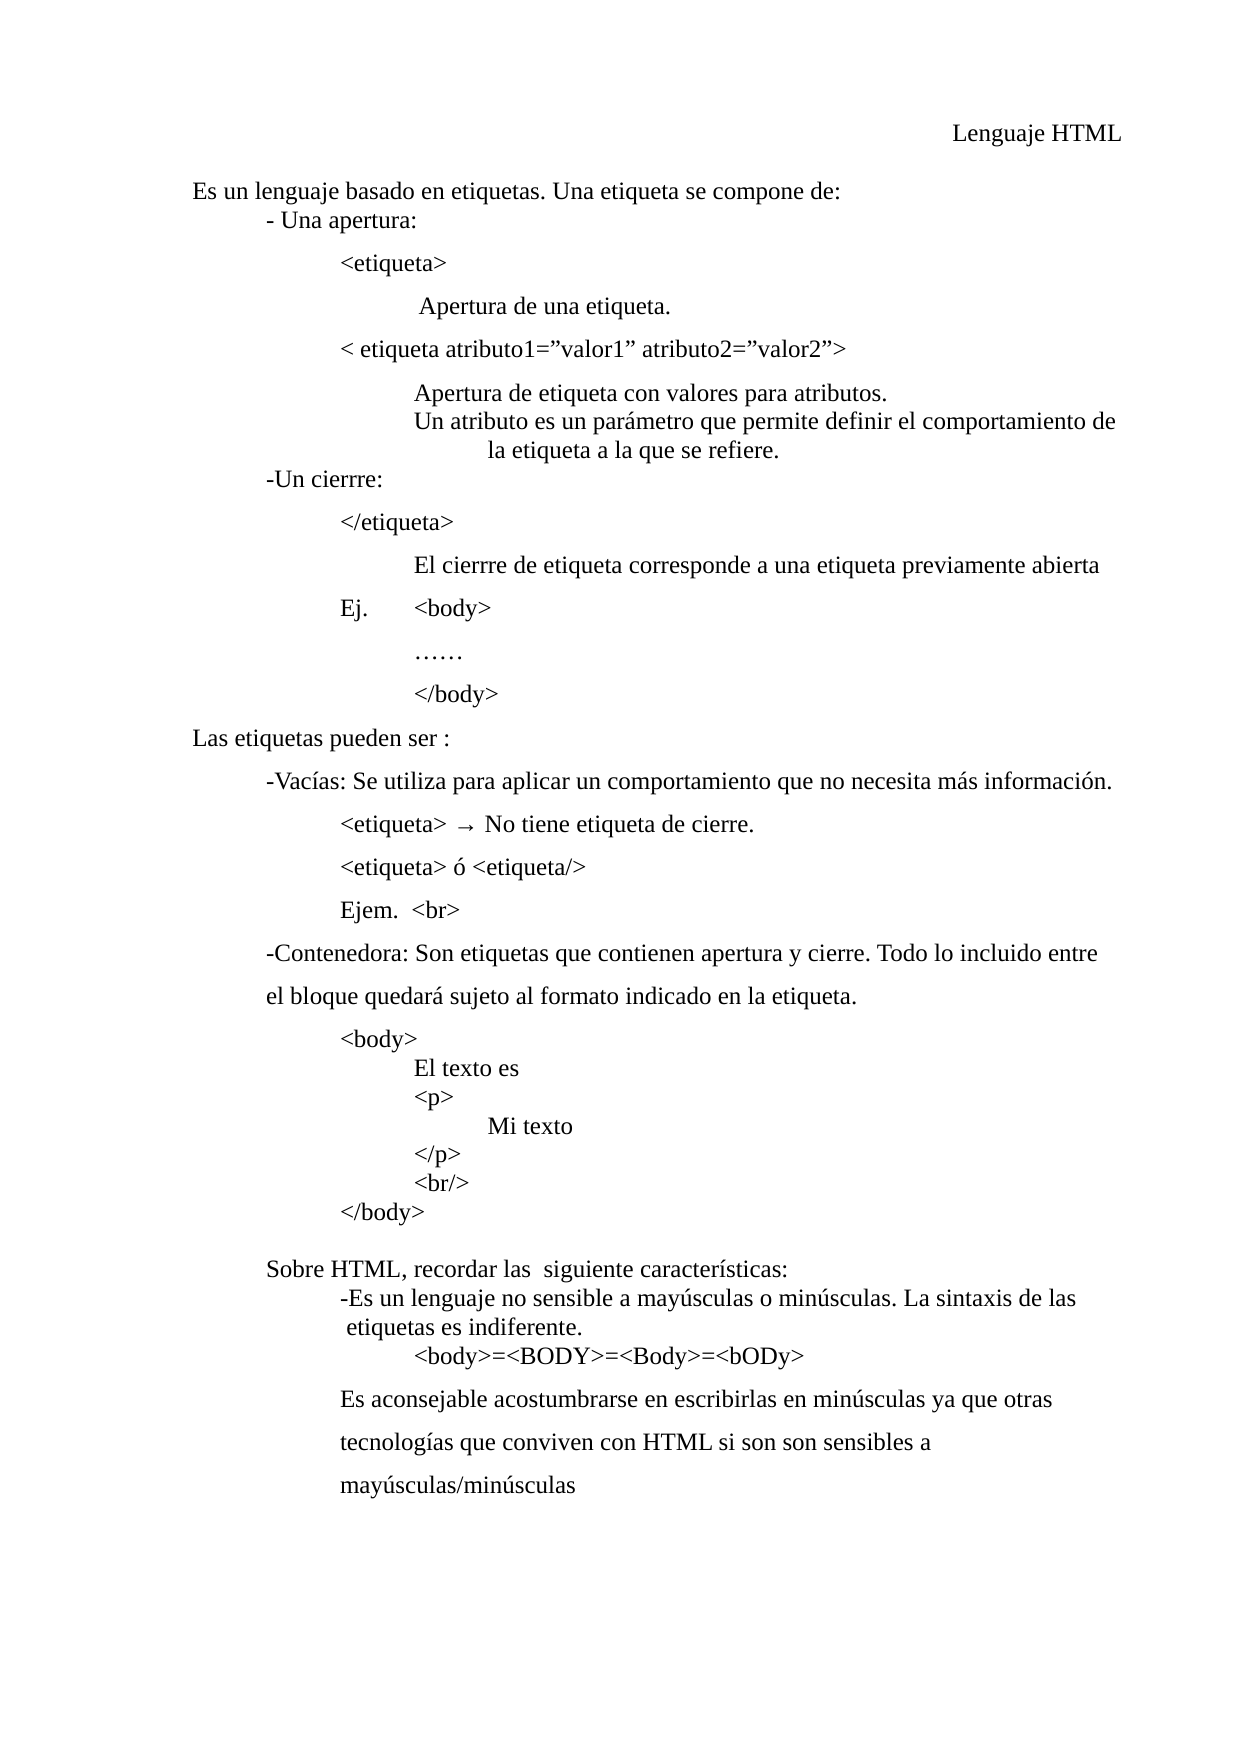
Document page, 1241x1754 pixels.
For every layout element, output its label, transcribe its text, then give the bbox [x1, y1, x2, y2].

text Mi texto [118, 1111, 1122, 1139]
text </etiqueta> [118, 507, 1122, 536]
text </p> [118, 1139, 1122, 1168]
text Ejem. <br> [118, 895, 1122, 924]
text </body> [118, 1197, 1122, 1226]
text Sobre HTML, recordar las siguiente características: [118, 1254, 1122, 1283]
text El texto es [118, 1053, 1122, 1082]
text Es aconsejable acostumbrarse en escribirlas en minúsculas ya que otras tecnologías que conviven con HTML si son son sensibles a mayúsculas/minúsculas [118, 1384, 1122, 1499]
text Apertura de etiqueta con valores para atributos. [118, 378, 1122, 406]
text -Es un lenguaje no sensible a mayúsculas o minúsculas. La sintaxis de las etiquetas es indiferente. [118, 1283, 1122, 1341]
text - Una apertura: [118, 205, 1122, 234]
text El cierrre de etiqueta corresponde a una etiqueta previamente abierta [118, 550, 1122, 579]
text Es un lenguaje basado en etiquetas. Una etiqueta se compone de: [118, 176, 1122, 205]
text <br/> [118, 1168, 1122, 1197]
text <etiqueta> → No tiene etiqueta de cierre. [118, 809, 1122, 838]
text <body>=<BODY>=<Body>=<bODy> [118, 1341, 1122, 1369]
text -Contenedora: Son etiquetas que contienen apertura y cierre. Todo lo incluido entre el bloque quedará sujeto al formato indicado en la etiqueta. [118, 938, 1122, 1010]
text Ej. <body> [118, 593, 1122, 622]
text Un atributo es un parámetro que permite definir el comportamiento de la etiqueta a la que se refiere. [118, 406, 1122, 464]
text Apertura de una etiqueta. [118, 291, 1122, 320]
text <body> [118, 1024, 1122, 1053]
text Las etiquetas pueden ser : [118, 723, 1122, 751]
text -Vacías: Se utiliza para aplicar un comportamiento que no necesita más información. [118, 766, 1122, 794]
text -Un cierrre: [118, 464, 1122, 493]
text </body> [118, 679, 1122, 708]
text <etiqueta> ó <etiqueta/> [118, 852, 1122, 881]
text <etiqueta> [118, 248, 1122, 277]
text <p> [118, 1082, 1122, 1111]
text < etiqueta atributo1=”valor1” atributo2=”valor2”> [118, 334, 1122, 363]
text …… [118, 636, 1122, 665]
